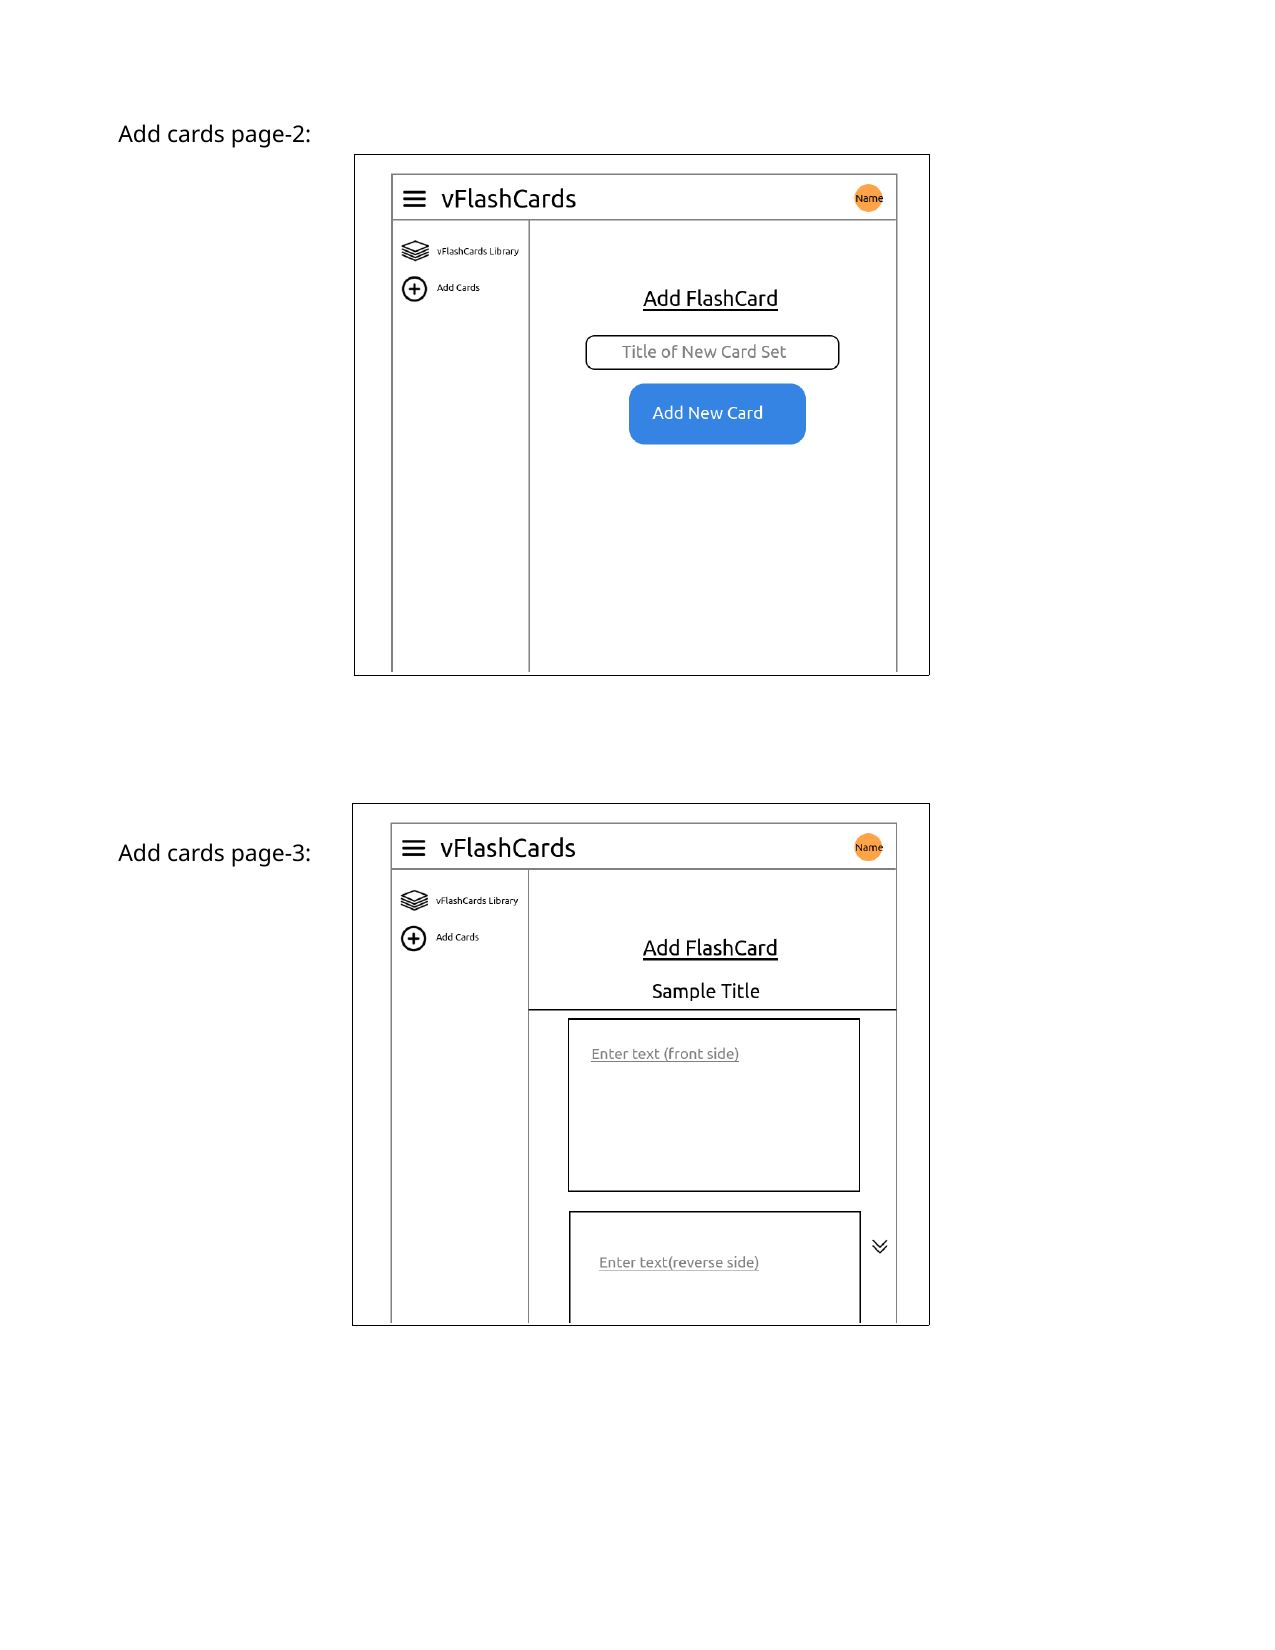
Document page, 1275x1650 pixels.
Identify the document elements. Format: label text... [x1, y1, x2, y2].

picture [356, 156, 927, 672]
picture [355, 805, 927, 1323]
text Add cards page-2: Add cards page-3: [118, 118, 1157, 1337]
